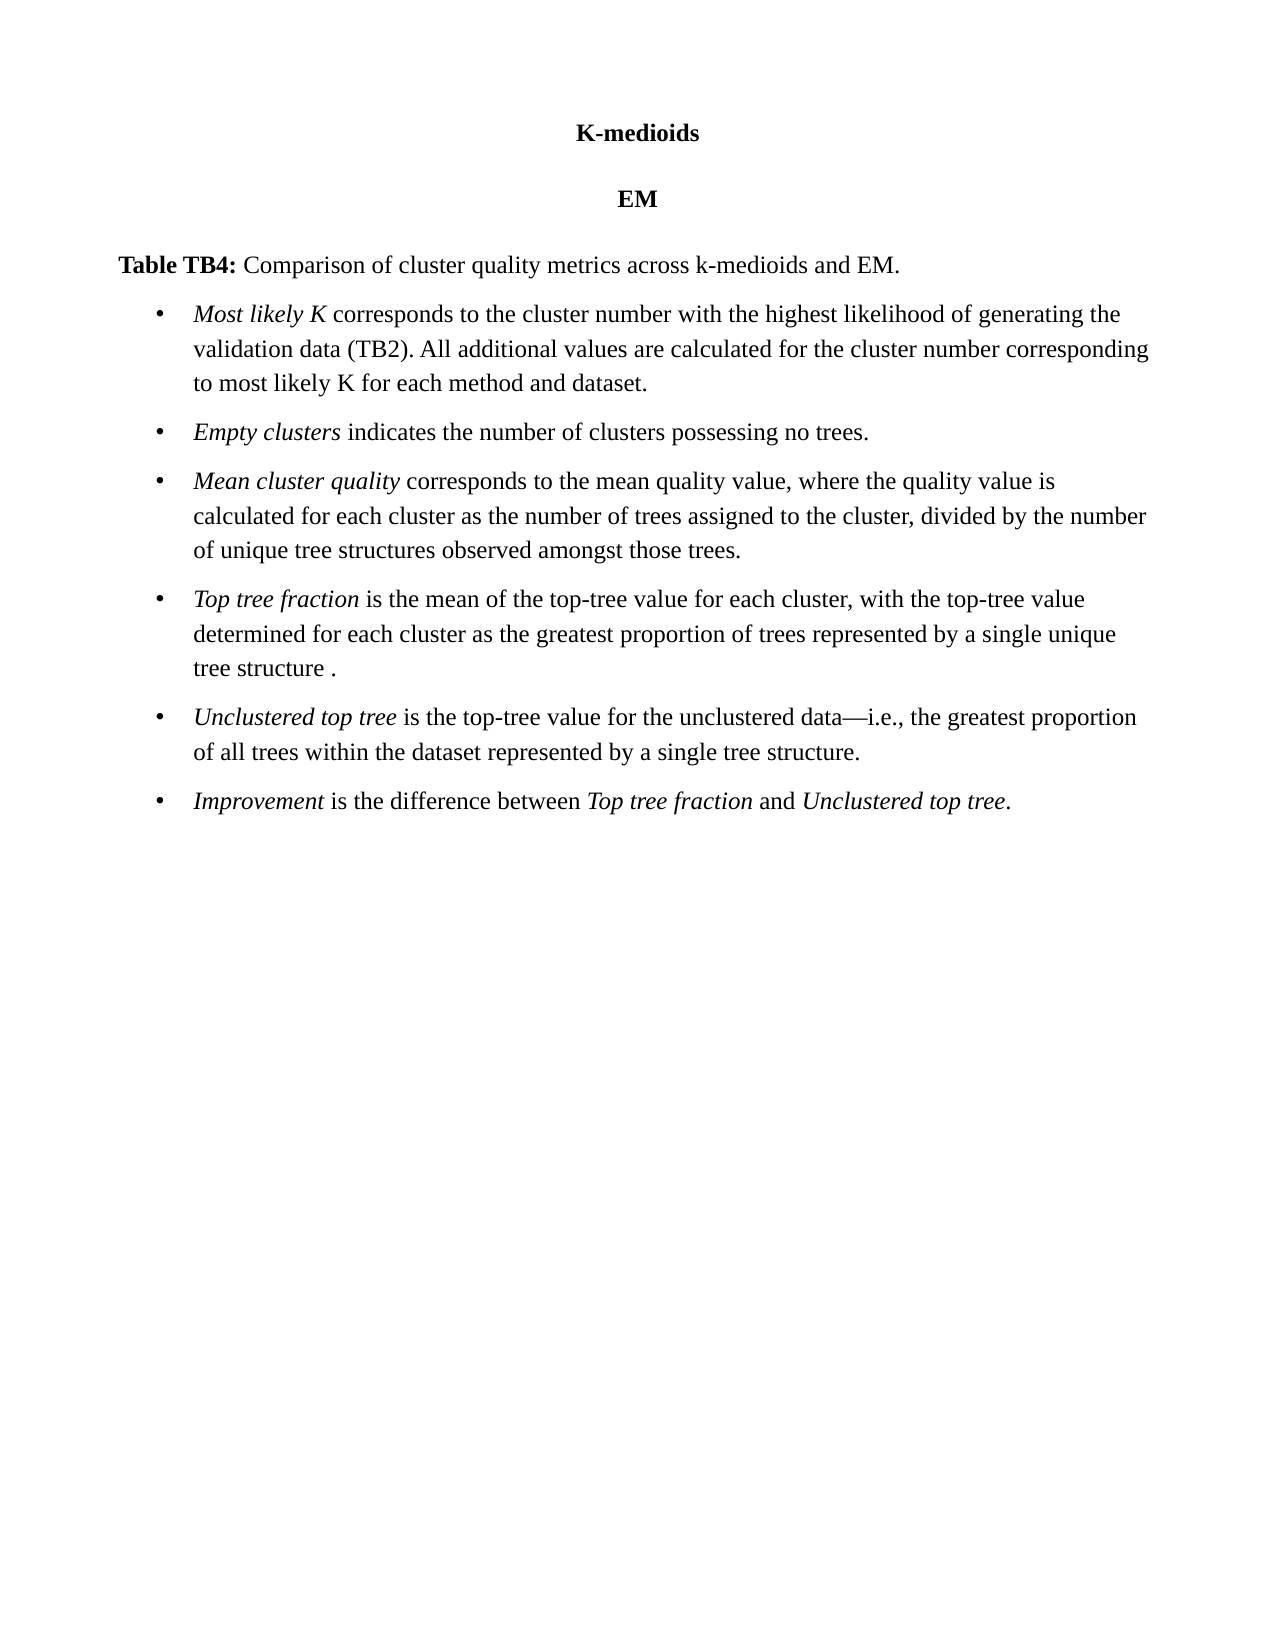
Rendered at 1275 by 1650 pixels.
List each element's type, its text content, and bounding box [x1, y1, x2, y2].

list Empty clusters indicates the number of clusters possessing no trees. [156, 417, 1157, 446]
list Improvement is the difference between Top tree fraction and Unclustered top tree. [156, 786, 1157, 815]
text Table TB4: Comparison of cluster quality metrics across k-medioids and EM. [118, 250, 1157, 279]
list Mean cluster quality corresponds to the mean quality value, where the quality value is calculated for each cluster as the number of trees assigned to the cluster, divided by the number of unique tree structures observed amongst those trees. [156, 466, 1157, 564]
text EM [118, 184, 1157, 213]
list Top tree fraction is the mean of the top-tree value for each cluster, with the top-tree value determined for each cluster as the greatest proportion of trees represented by a single unique tree structure . [156, 584, 1157, 682]
list Most likely K corresponds to the cluster number with the highest likelihood of generating the validation data (TB2). All additional values are calculated for the cluster number corresponding to most likely K for each method and dataset. [156, 299, 1157, 397]
text K-medioids [118, 118, 1157, 147]
list Unclustered top tree is the top-tree value for the unclustered data—i.e., the greatest proportion of all trees within the dataset represented by a single tree structure. [156, 702, 1157, 766]
